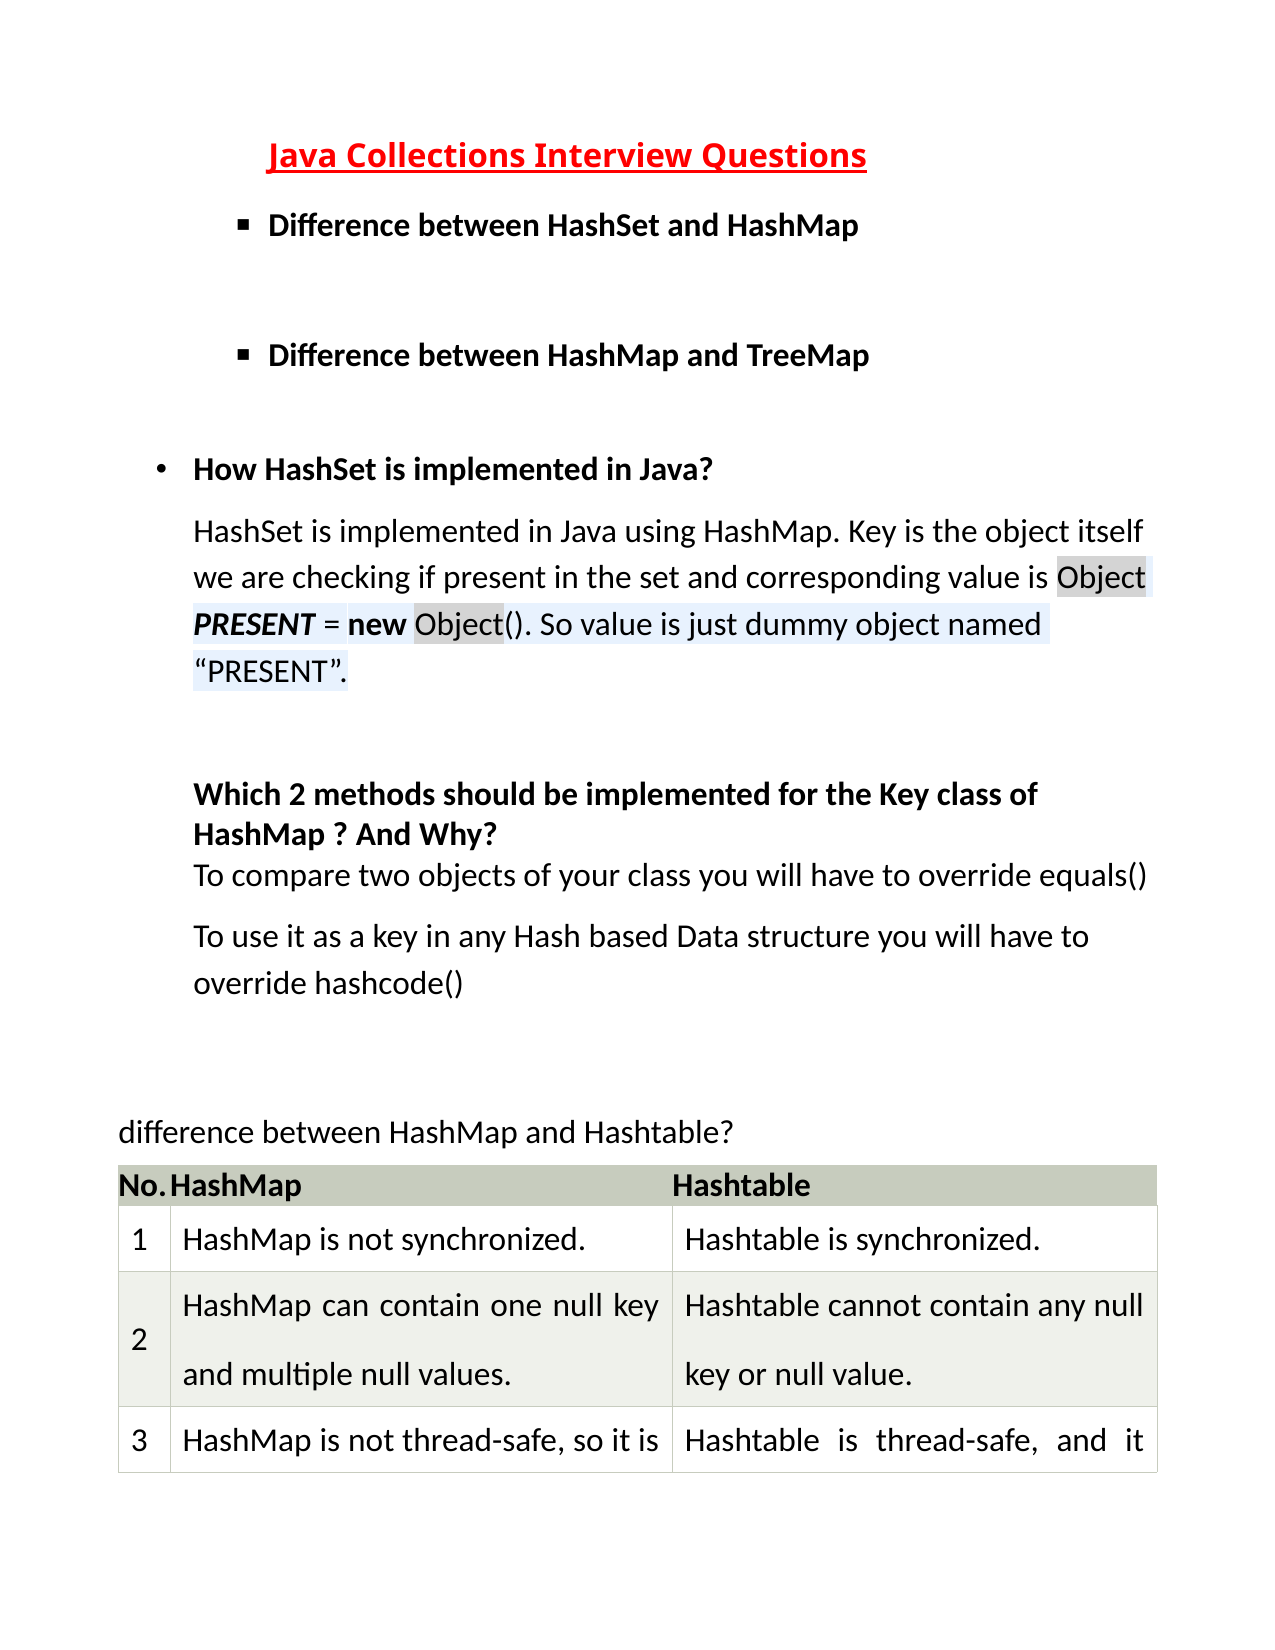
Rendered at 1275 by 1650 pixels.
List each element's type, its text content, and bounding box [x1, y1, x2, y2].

table_cell Hashtable cannot contain any null key or null value. [673, 1272, 1157, 1406]
text Which 2 methods should be implemented for the Key class of HashMap ? And Why? [118, 773, 1157, 854]
subtitle Java Collections Interview Questions [231, 133, 1157, 177]
table_header Hashtable [672, 1165, 1157, 1205]
table_cell Hashtable is synchronized. [673, 1206, 1157, 1271]
subtitle difference between HashMap and Hashtable? [118, 1111, 1157, 1152]
table_cell 2 [119, 1272, 170, 1406]
table_header No. [118, 1165, 170, 1205]
subtitle Difference between HashSet and HashMap [231, 204, 1157, 245]
table_cell Hashtable is thread-safe, and it [673, 1407, 1157, 1472]
list To use it as a key in any Hash based Data structure you will have to override hashcode() [118, 915, 1157, 1003]
list How HashSet is implemented in Java? [156, 448, 1157, 489]
table_cell HashMap is not thread-safe, so it is [171, 1407, 672, 1472]
subtitle Difference between HashMap and TreeMap [231, 334, 1157, 374]
table_cell HashMap is not synchronized. [171, 1206, 672, 1271]
table_header HashMap [170, 1165, 672, 1205]
table_cell 3 [119, 1407, 170, 1472]
table_cell 1 [119, 1206, 170, 1271]
text To compare two objects of your class you will have to override equals() [118, 854, 1157, 895]
table_cell HashMap can contain one null key and multiple null values. [171, 1272, 672, 1406]
list HashSet is implemented in Java using HashMap. Key is the object itself we are checking if present in the set and corresponding value is Object PRESENT = new Object(). So value is just dummy object named “PRESENT”. [156, 509, 1157, 691]
